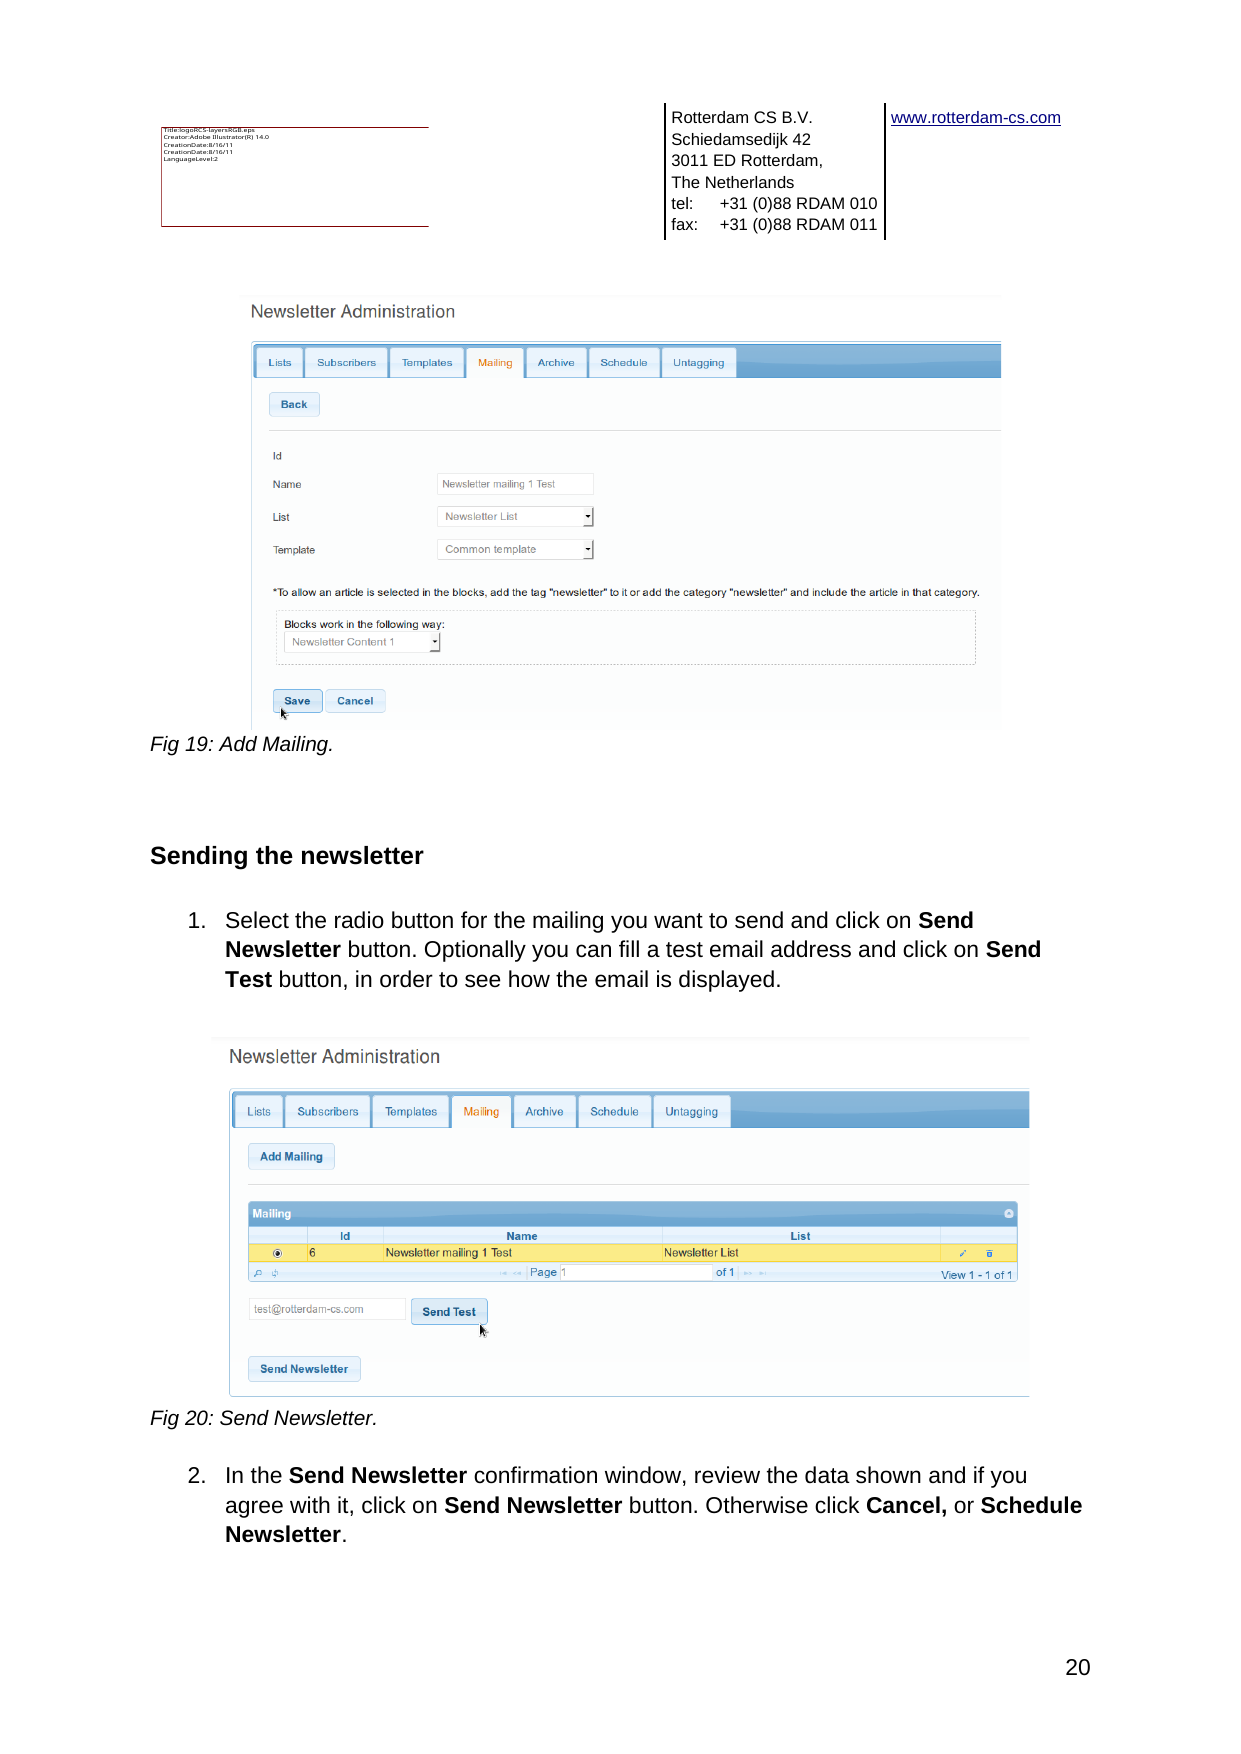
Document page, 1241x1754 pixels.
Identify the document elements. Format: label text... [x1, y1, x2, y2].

list In the Send Newsletter confirmation window, review the data shown and if you agree with it, click on Send Newsletter button. Otherwise click Cancel, or Schedule Newsletter. [187, 1463, 1091, 1547]
picture [239, 295, 1002, 730]
subtitle Sending the newsletter [150, 842, 1091, 870]
picture [211, 1037, 1030, 1404]
text Fig 20: Send Newsletter. [150, 1038, 1091, 1430]
text Fig 19: Add Mailing. [150, 308, 1091, 756]
list Select the radio button for the mailing you want to send and click on Send Newsletter button. Optionally you can fill a test email address and click on Send Test button, in order to see how the email is displayed. [187, 908, 1091, 992]
